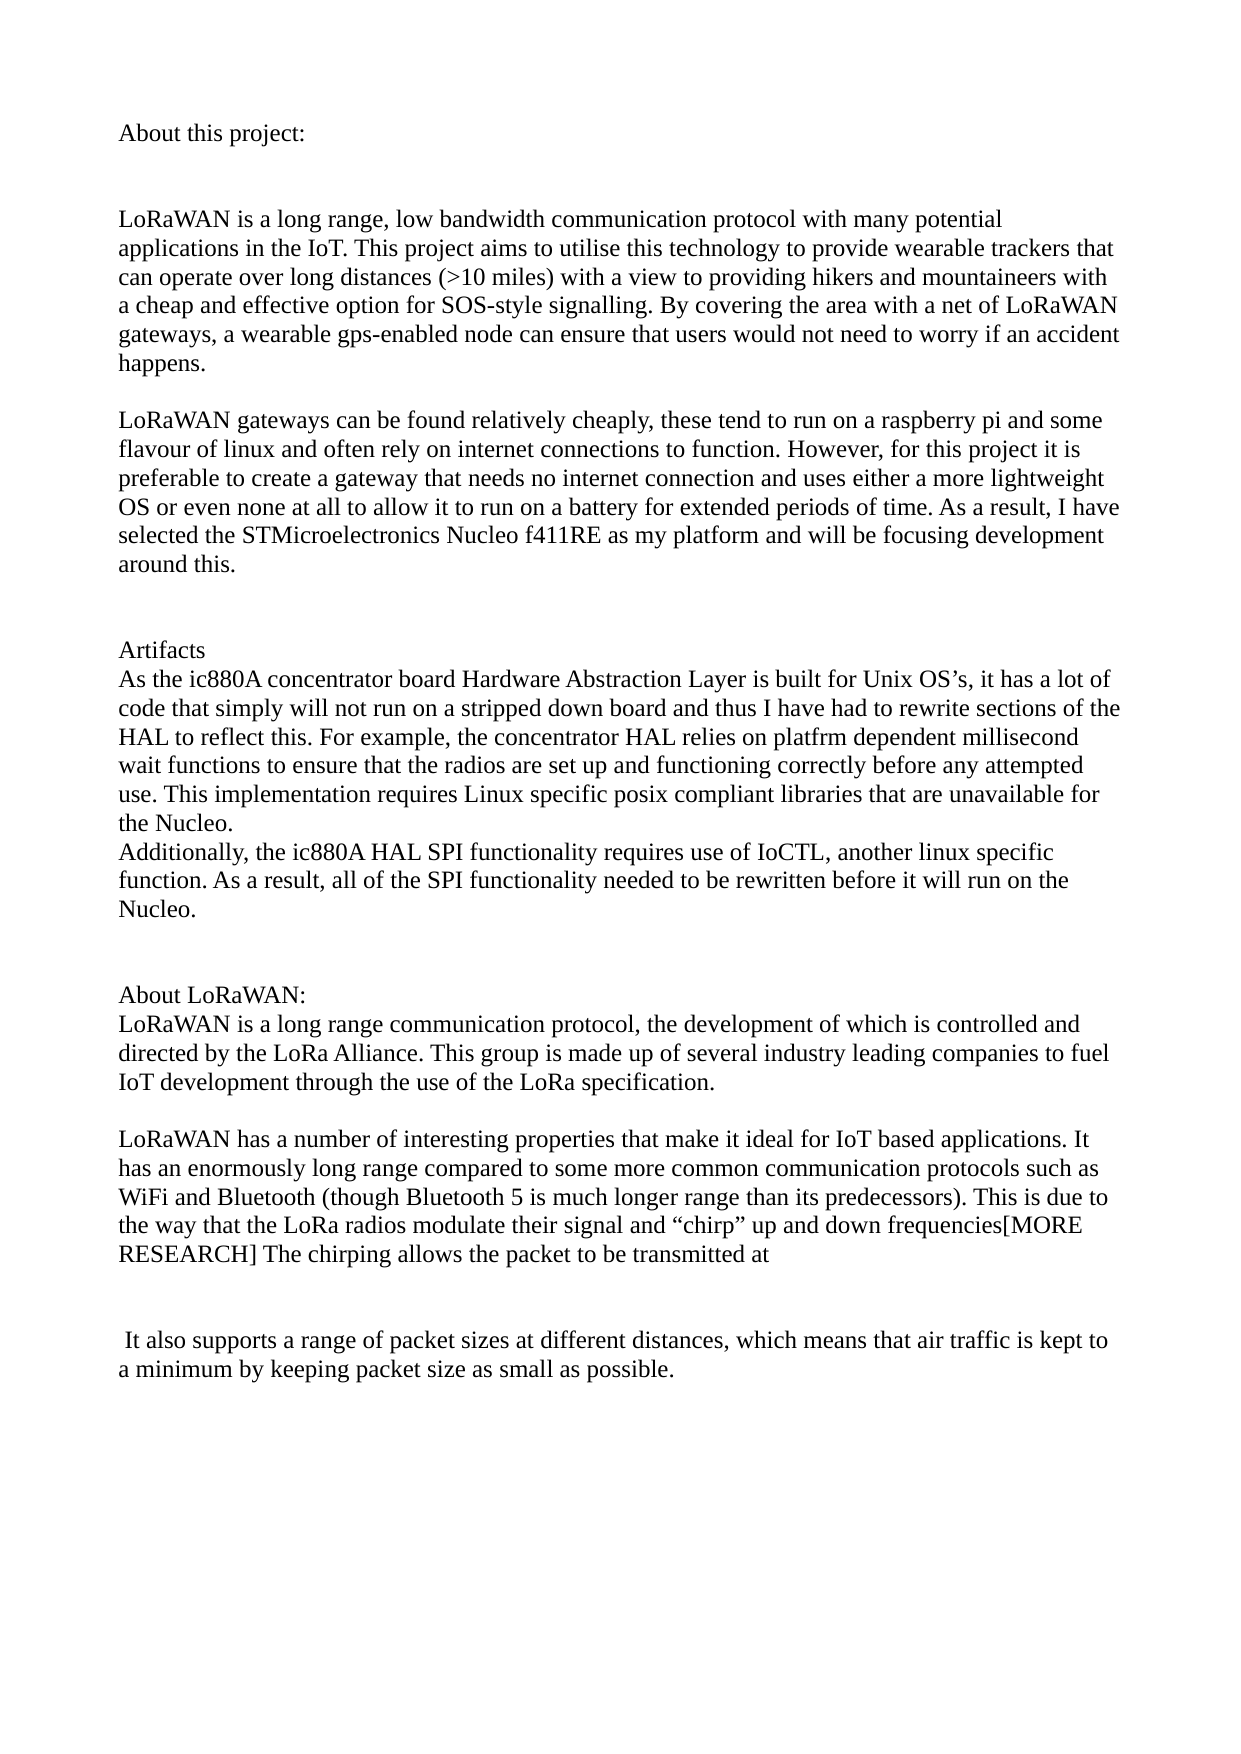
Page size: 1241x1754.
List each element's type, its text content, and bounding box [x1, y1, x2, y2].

text As the ic880A concentrator board Hardware Abstraction Layer is built for Unix OS’s, it has a lot of code that simply will not run on a stripped down board and thus I have had to rewrite sections of the HAL to reflect this. For example, the concentrator HAL relies on platfrm dependent millisecond wait functions to ensure that the radios are set up and functioning correctly before any attempted use. This implementation requires Linux specific posix compliant libraries that are unavailable for the Nucleo. Additionally, the ic880A HAL SPI functionality requires use of IoCTL, another linux specific function. As a result, all of the SPI functionality needed to be rewritten before it will run on the Nucleo. [118, 664, 1122, 923]
text About LoRaWAN: [118, 981, 1122, 1009]
text LoRaWAN is a long range, low bandwidth communication protocol with many potential applications in the IoT. This project aims to utilise this technology to provide wearable trackers that can operate over long distances (>10 miles) with a view to providing hikers and mountaineers with a cheap and effective option for SOS-style signalling. By covering the area with a net of LoRaWAN gateways, a wearable gps-enabled node can ensure that users would not need to worry if an accident happens. [118, 204, 1122, 377]
text LoRaWAN is a long range communication protocol, the development of which is controlled and directed by the LoRa Alliance. This group is made up of several industry leading companies to fuel IoT development through the use of the LoRa specification. [118, 1009, 1122, 1096]
text Artifacts [118, 636, 1122, 664]
text LoRaWAN gateways can be found relatively cheaply, these tend to run on a raspberry pi and some flavour of linux and often rely on internet connections to function. However, for this project it is preferable to create a gateway that needs no internet connection and uses either a more lightweight OS or even none at all to allow it to run on a battery for extended periods of time. As a result, I have selected the STMicroelectronics Nucleo f411RE as my platform and will be focusing development around this. [118, 406, 1122, 578]
text About this project: [118, 118, 1122, 147]
text LoRaWAN has a number of interesting properties that make it ideal for IoT based applications. It has an enormously long range compared to some more common communication protocols such as WiFi and Bluetooth (though Bluetooth 5 is much longer range than its predecessors). This is due to the way that the LoRa radios modulate their signal and “chirp” up and down frequencies[MORE RESEARCH] The chirping allows the packet to be transmitted at [118, 1124, 1122, 1268]
text It also supports a range of packet sizes at different distances, which means that air traffic is kept to a minimum by keeping packet size as small as possible. [118, 1326, 1122, 1383]
